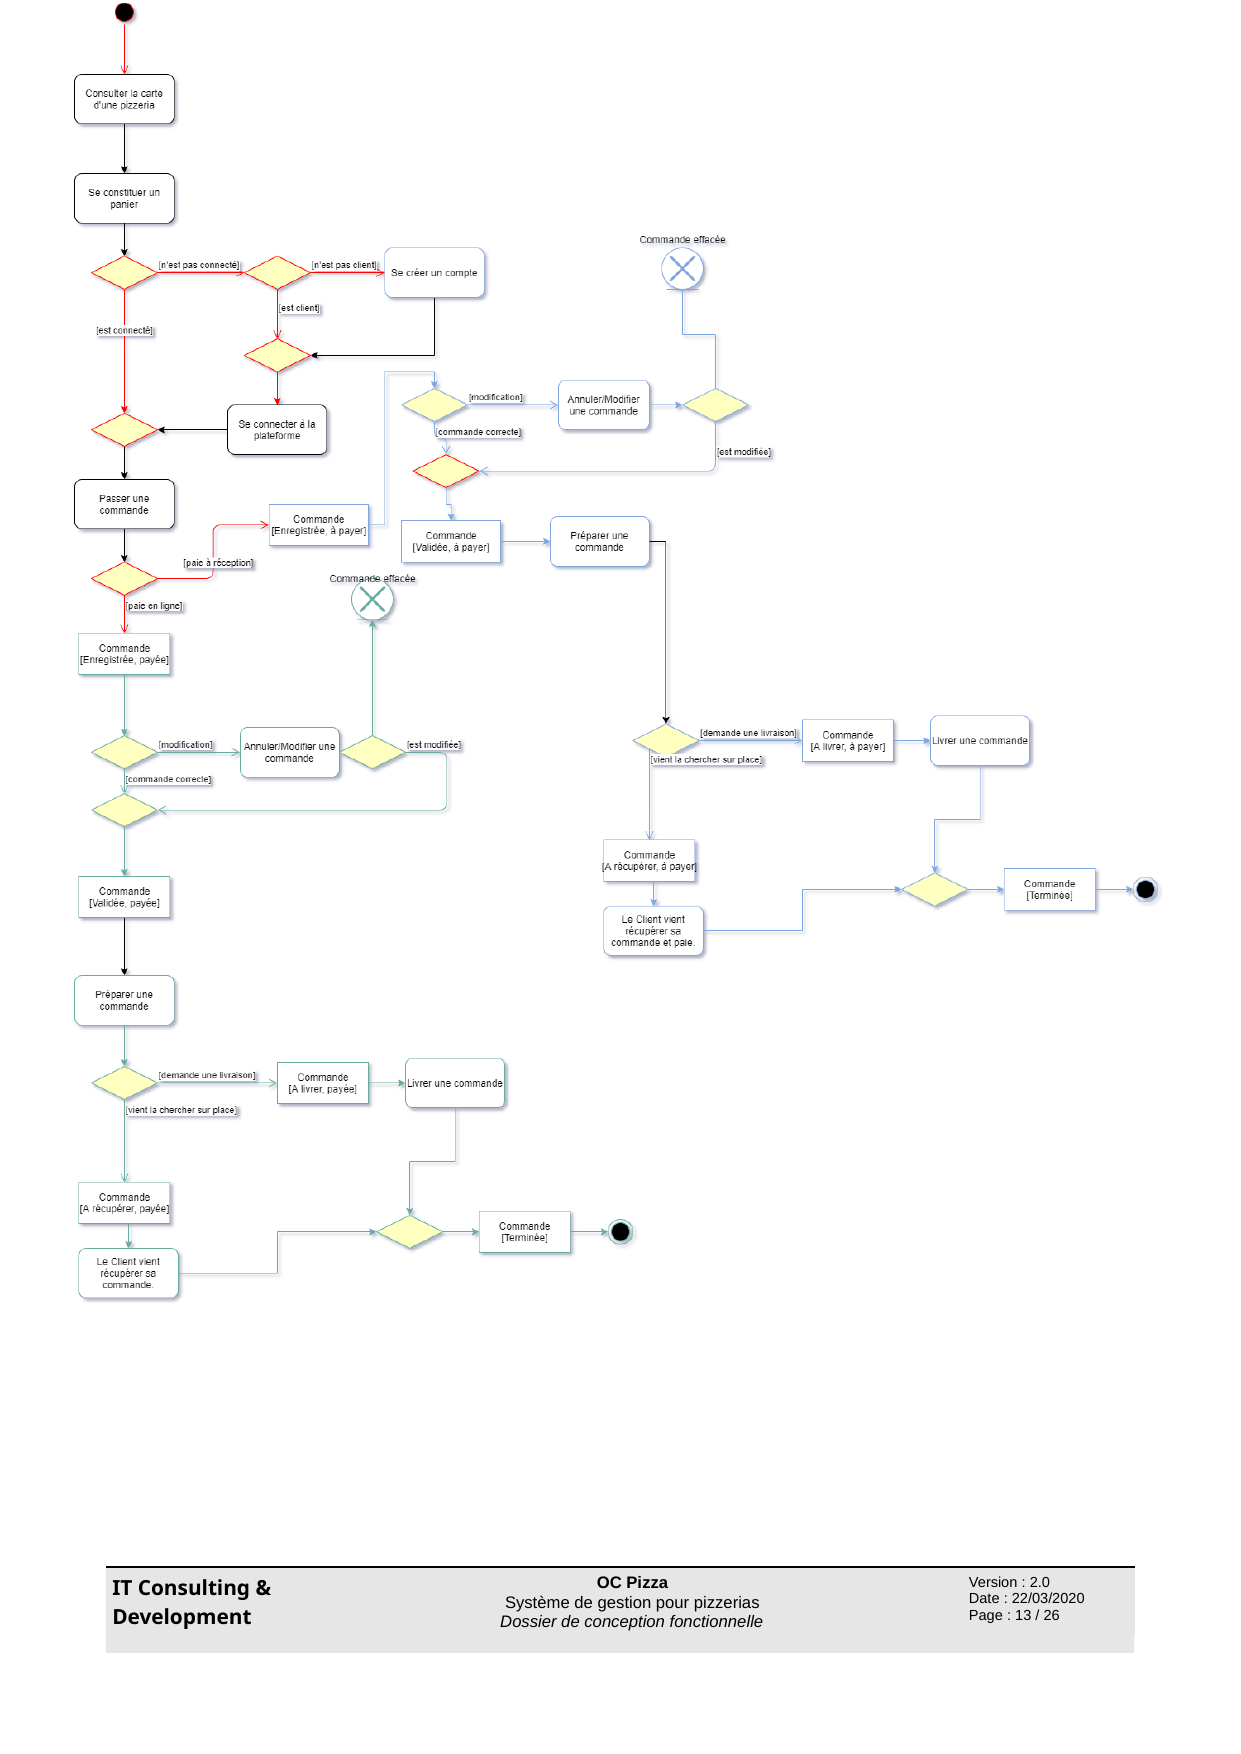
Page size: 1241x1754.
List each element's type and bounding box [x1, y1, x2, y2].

picture [74, 0, 1167, 1307]
